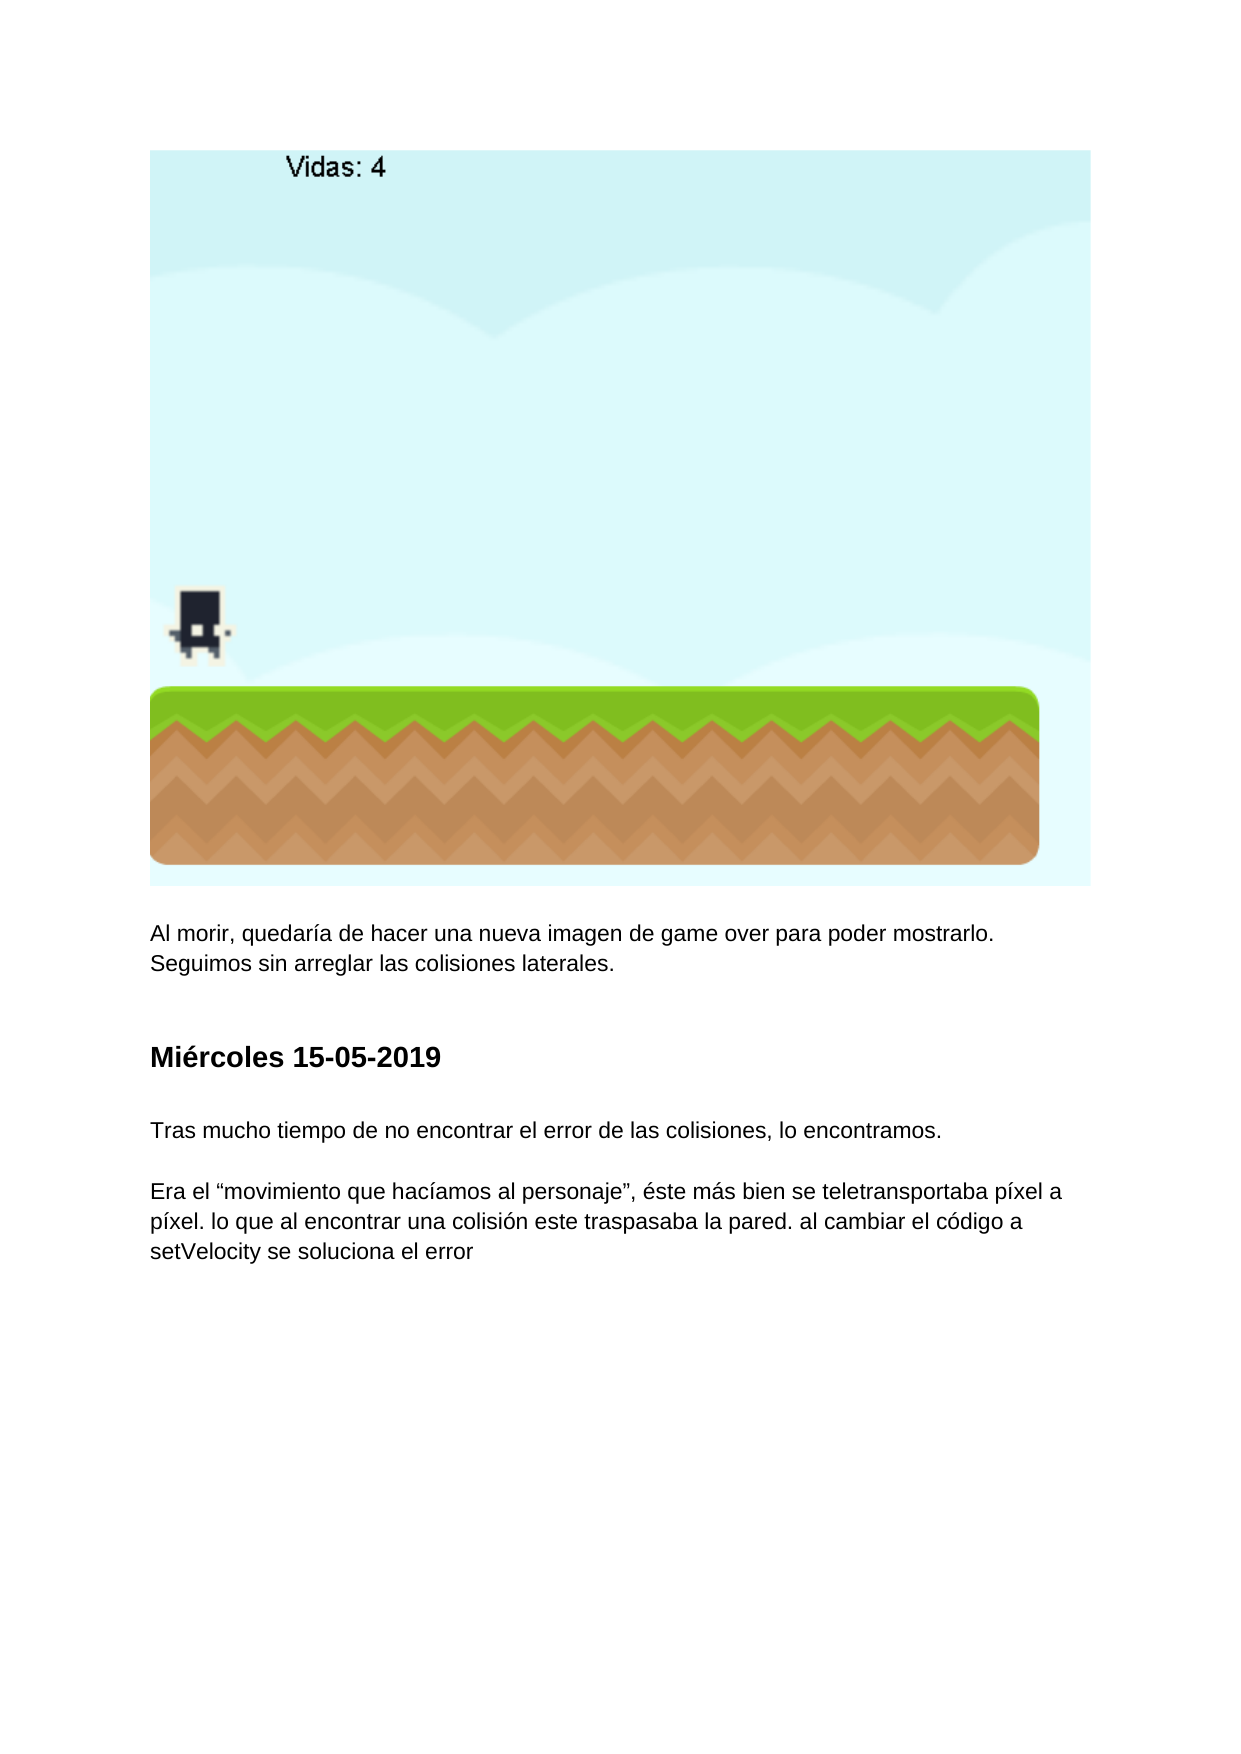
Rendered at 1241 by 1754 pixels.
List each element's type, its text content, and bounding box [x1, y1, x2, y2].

text Era el “movimiento que hacíamos al personaje”, éste más bien se teletransportaba píxel a píxel. lo que al encontrar una colisión este traspasaba la pared. al cambiar el código a setVelocity se soluciona el error [150, 1178, 1090, 1264]
text Al morir, quedaría de hacer una nueva imagen de game over para poder mostrarlo. [150, 919, 1090, 946]
picture [150, 150, 1091, 886]
text Seguimos sin arreglar las colisiones laterales. [150, 950, 1090, 976]
text Tras mucho tiempo de no encontrar el error de las colisiones, lo encontramos. [150, 1117, 1090, 1144]
text Miércoles 15-05-2019 [150, 1040, 1090, 1074]
